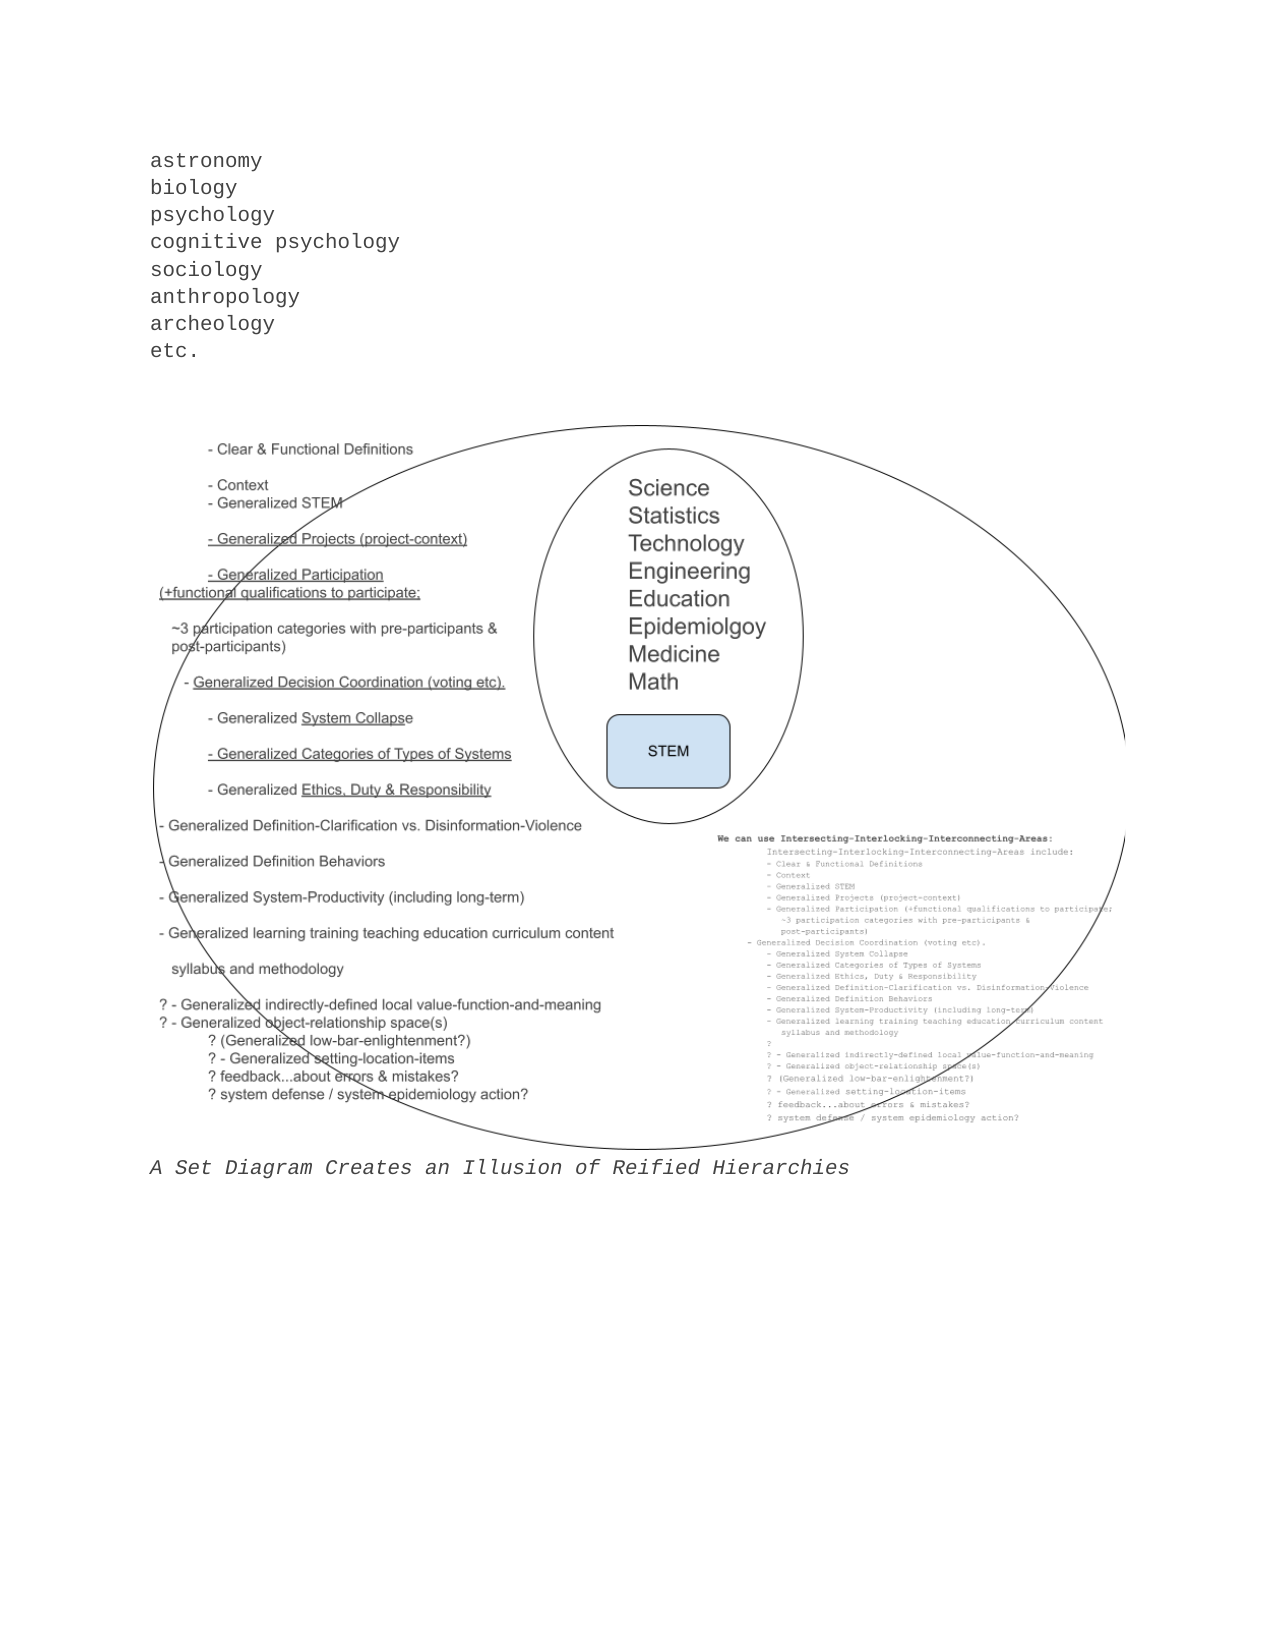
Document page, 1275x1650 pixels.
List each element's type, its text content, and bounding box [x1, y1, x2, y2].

text astronomy [150, 150, 1125, 174]
text biology [150, 177, 1125, 201]
text sociology [150, 259, 1125, 282]
text cognitive psychology [150, 232, 1125, 255]
text etc. [150, 340, 1125, 364]
text A Set Diagram Creates an Illusion of Reified Hierarchies [150, 1157, 1125, 1180]
text anthropology [150, 286, 1125, 309]
text archeology [150, 313, 1125, 337]
text psychology [150, 204, 1125, 228]
picture [150, 421, 1125, 1154]
